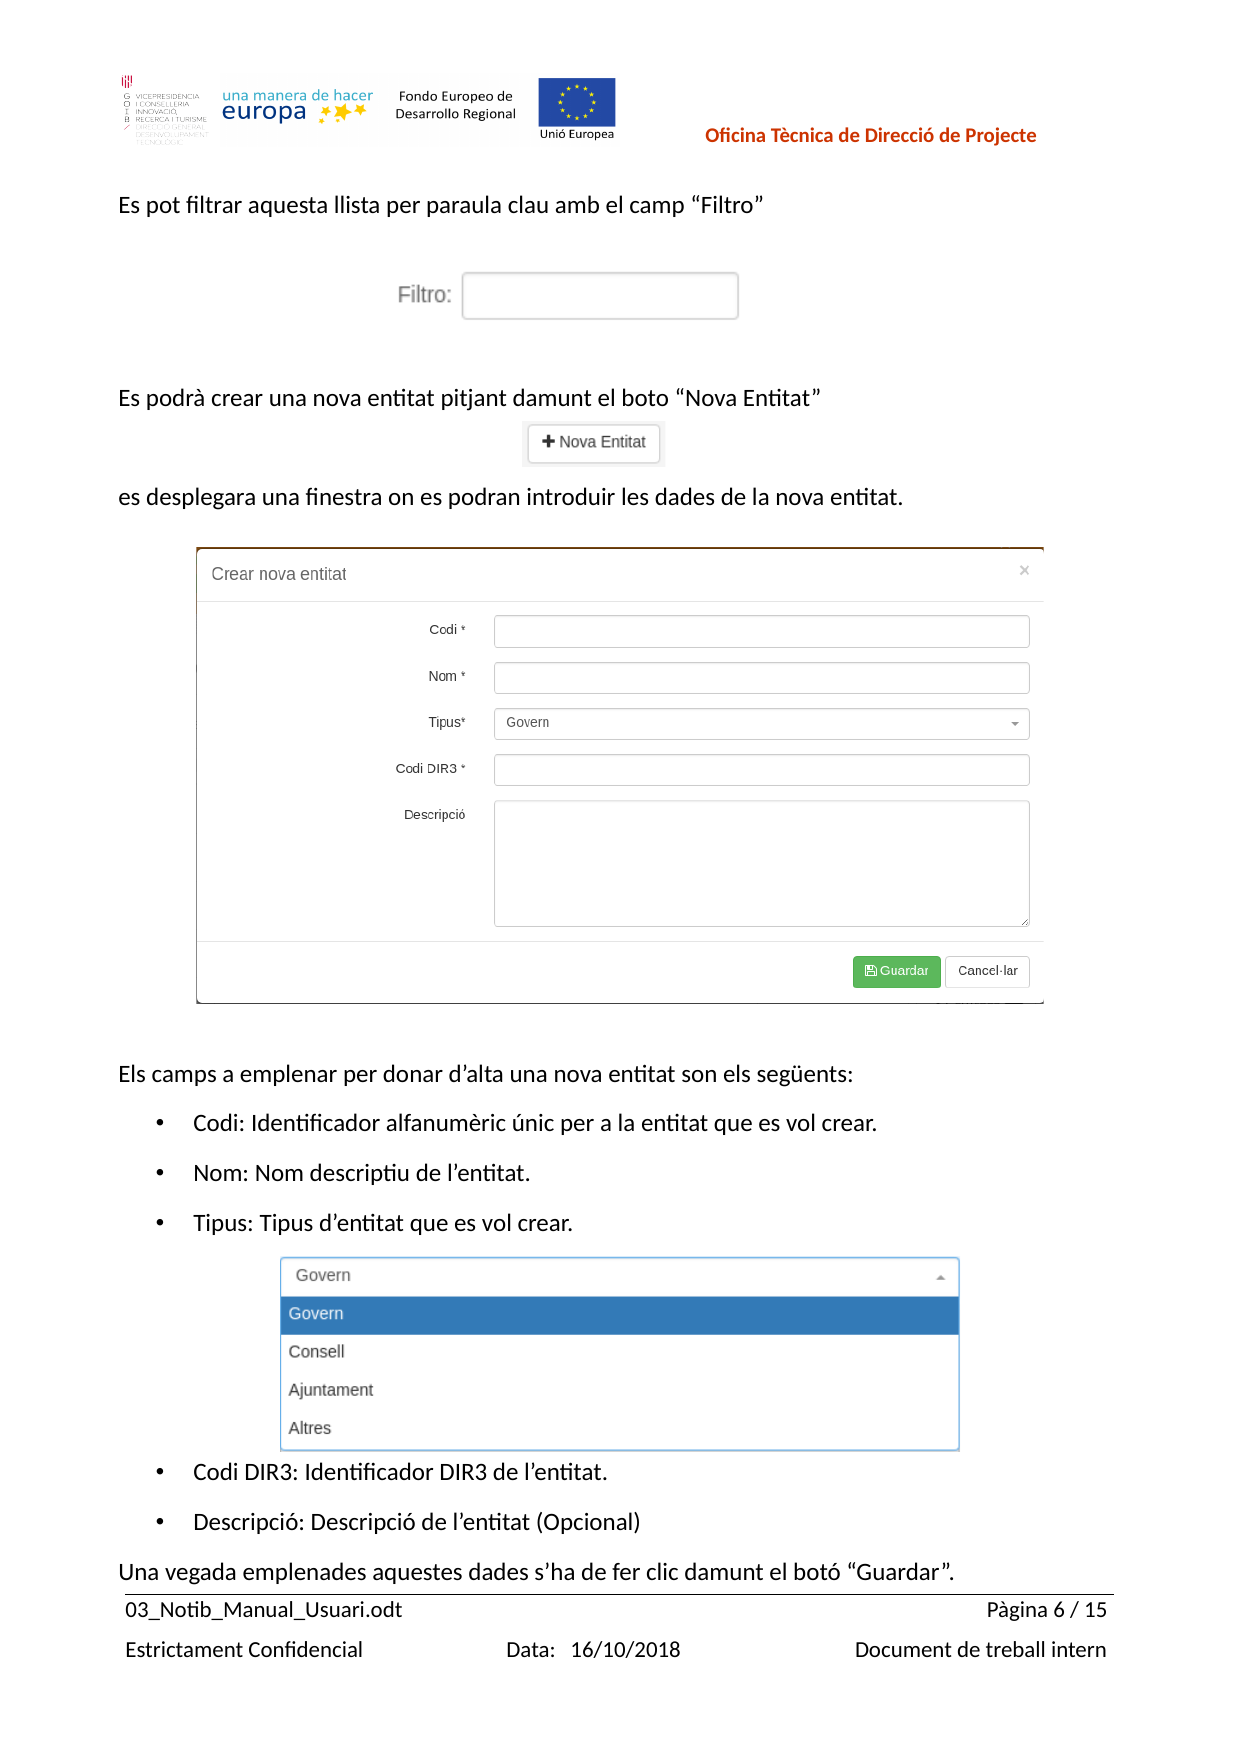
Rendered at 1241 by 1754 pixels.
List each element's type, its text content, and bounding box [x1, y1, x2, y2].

picture [522, 421, 666, 467]
picture [280, 1256, 961, 1452]
picture [118, 73, 213, 147]
text es desplegara una finestra on es podran introduir les dades de la nova entitat. [118, 481, 1122, 512]
list Descripció: Descripció de l’entitat (Opcional) [156, 1506, 1122, 1537]
list Codi DIR3: Identificador DIR3 de l’entitat. [156, 1256, 1122, 1487]
picture [219, 73, 621, 147]
text Es pot filtrar aquesta llista per paraula clau amb el camp “Filtro” [118, 189, 1122, 220]
list Tipus: Tipus d’entitat que es vol crear. [156, 1207, 1122, 1237]
list Codi: Identificador alfanumèric únic per a la entitat que es vol crear. [156, 1108, 1122, 1138]
picture [196, 547, 1044, 1004]
text Els camps a emplenar per donar d’alta una nova entitat son els següents: [118, 1058, 1122, 1088]
text Una vegada emplenades aquestes dades s’ha de fer clic damunt el botó “Guardar”. [118, 1556, 1122, 1586]
list Nom: Nom descriptiu de l’entitat. [156, 1157, 1122, 1188]
picture [390, 259, 747, 328]
text Es podrà crear una nova entitat pitjant damunt el boto “Nova Entitat” [118, 382, 1122, 412]
